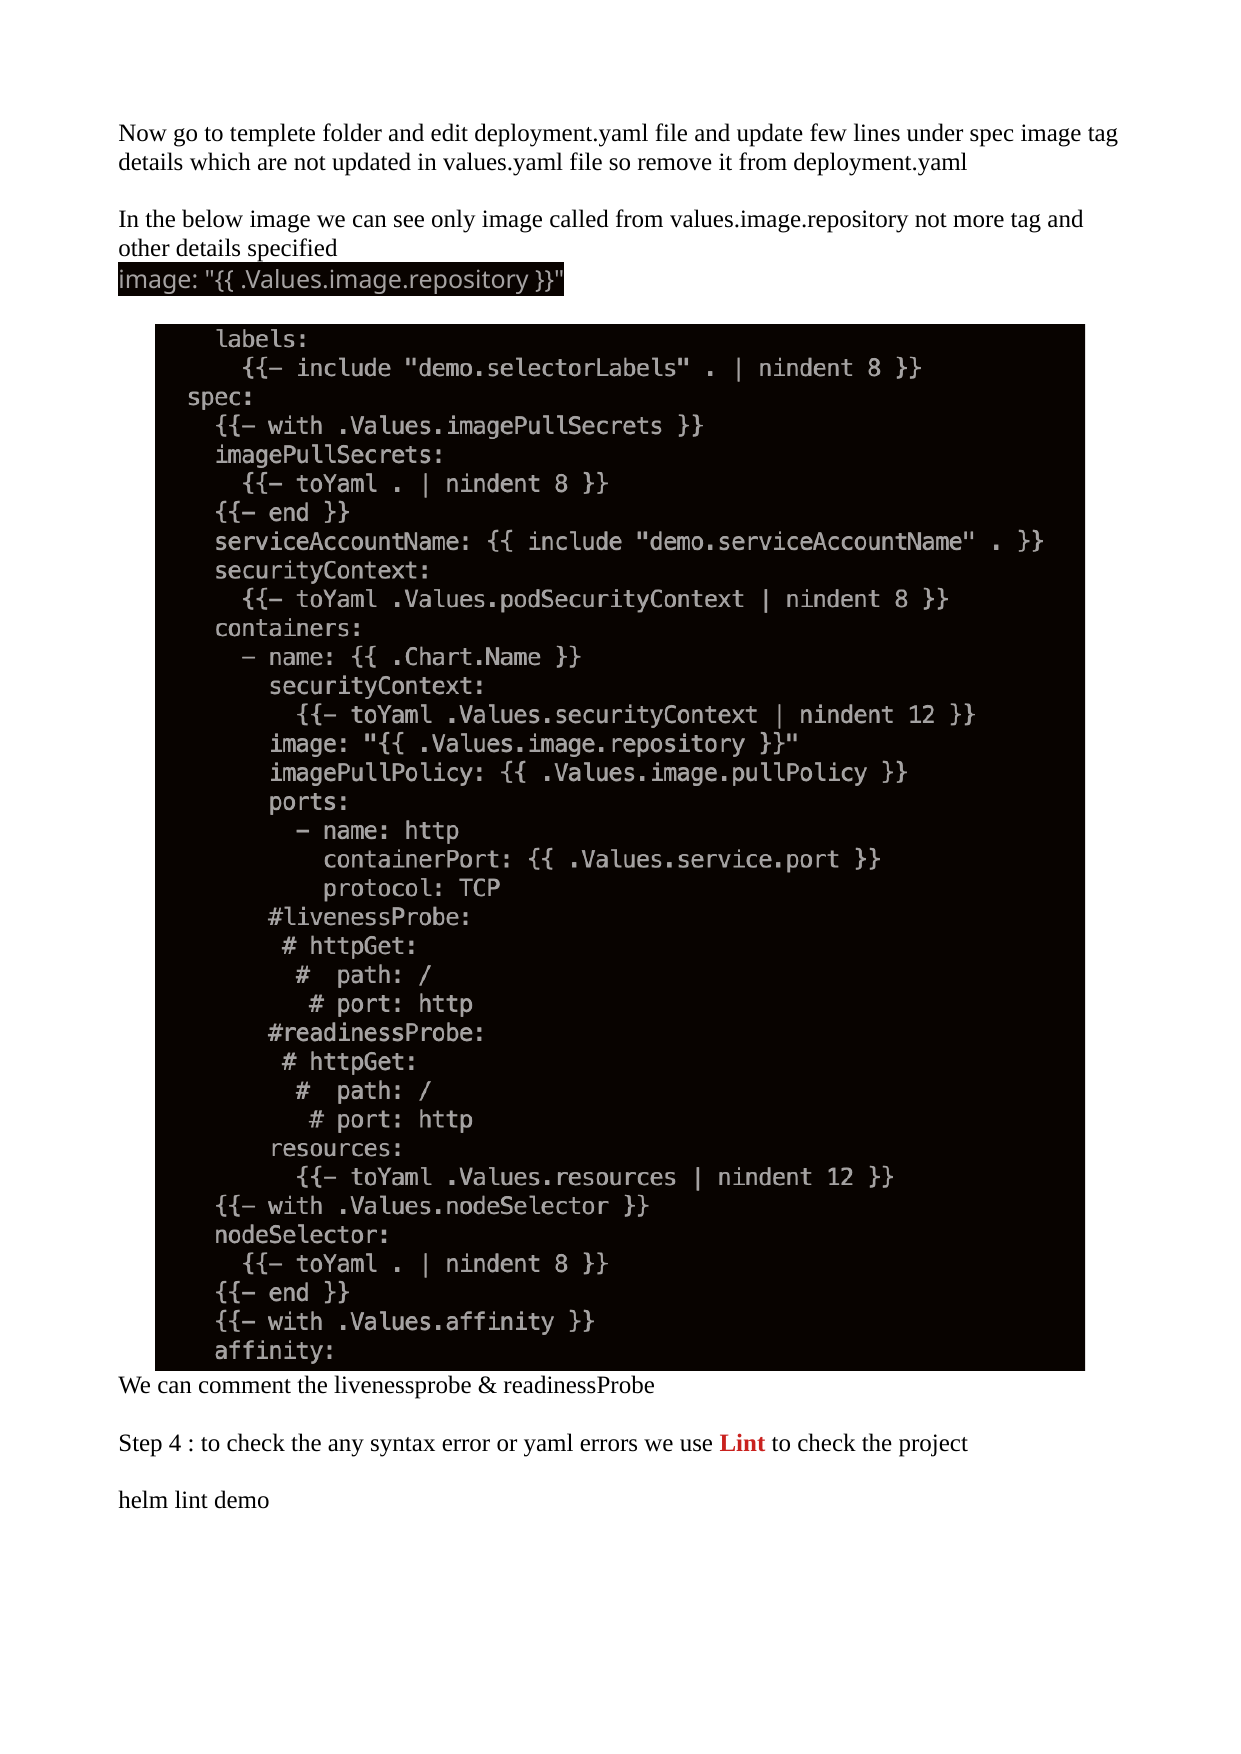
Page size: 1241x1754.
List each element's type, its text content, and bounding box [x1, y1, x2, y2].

text Now go to templete folder and edit deployment.yaml file and update few lines under spec image tag details which are not updated in values.yaml file so remove it from deployment.yaml [118, 118, 1122, 176]
text In the below image we can see only image called from values.image.repository not more tag and other details specified [118, 204, 1122, 262]
text We can comment the livenessprobe & readinessProbe [118, 325, 1122, 1399]
text helm lint demo [118, 1486, 1122, 1514]
text image: "{{ .Values.image.repository }}" [118, 262, 1122, 296]
text Step 4 : to check the any syntax error or yaml errors we use Lint to check the project [118, 1428, 1122, 1457]
picture [155, 324, 1086, 1371]
